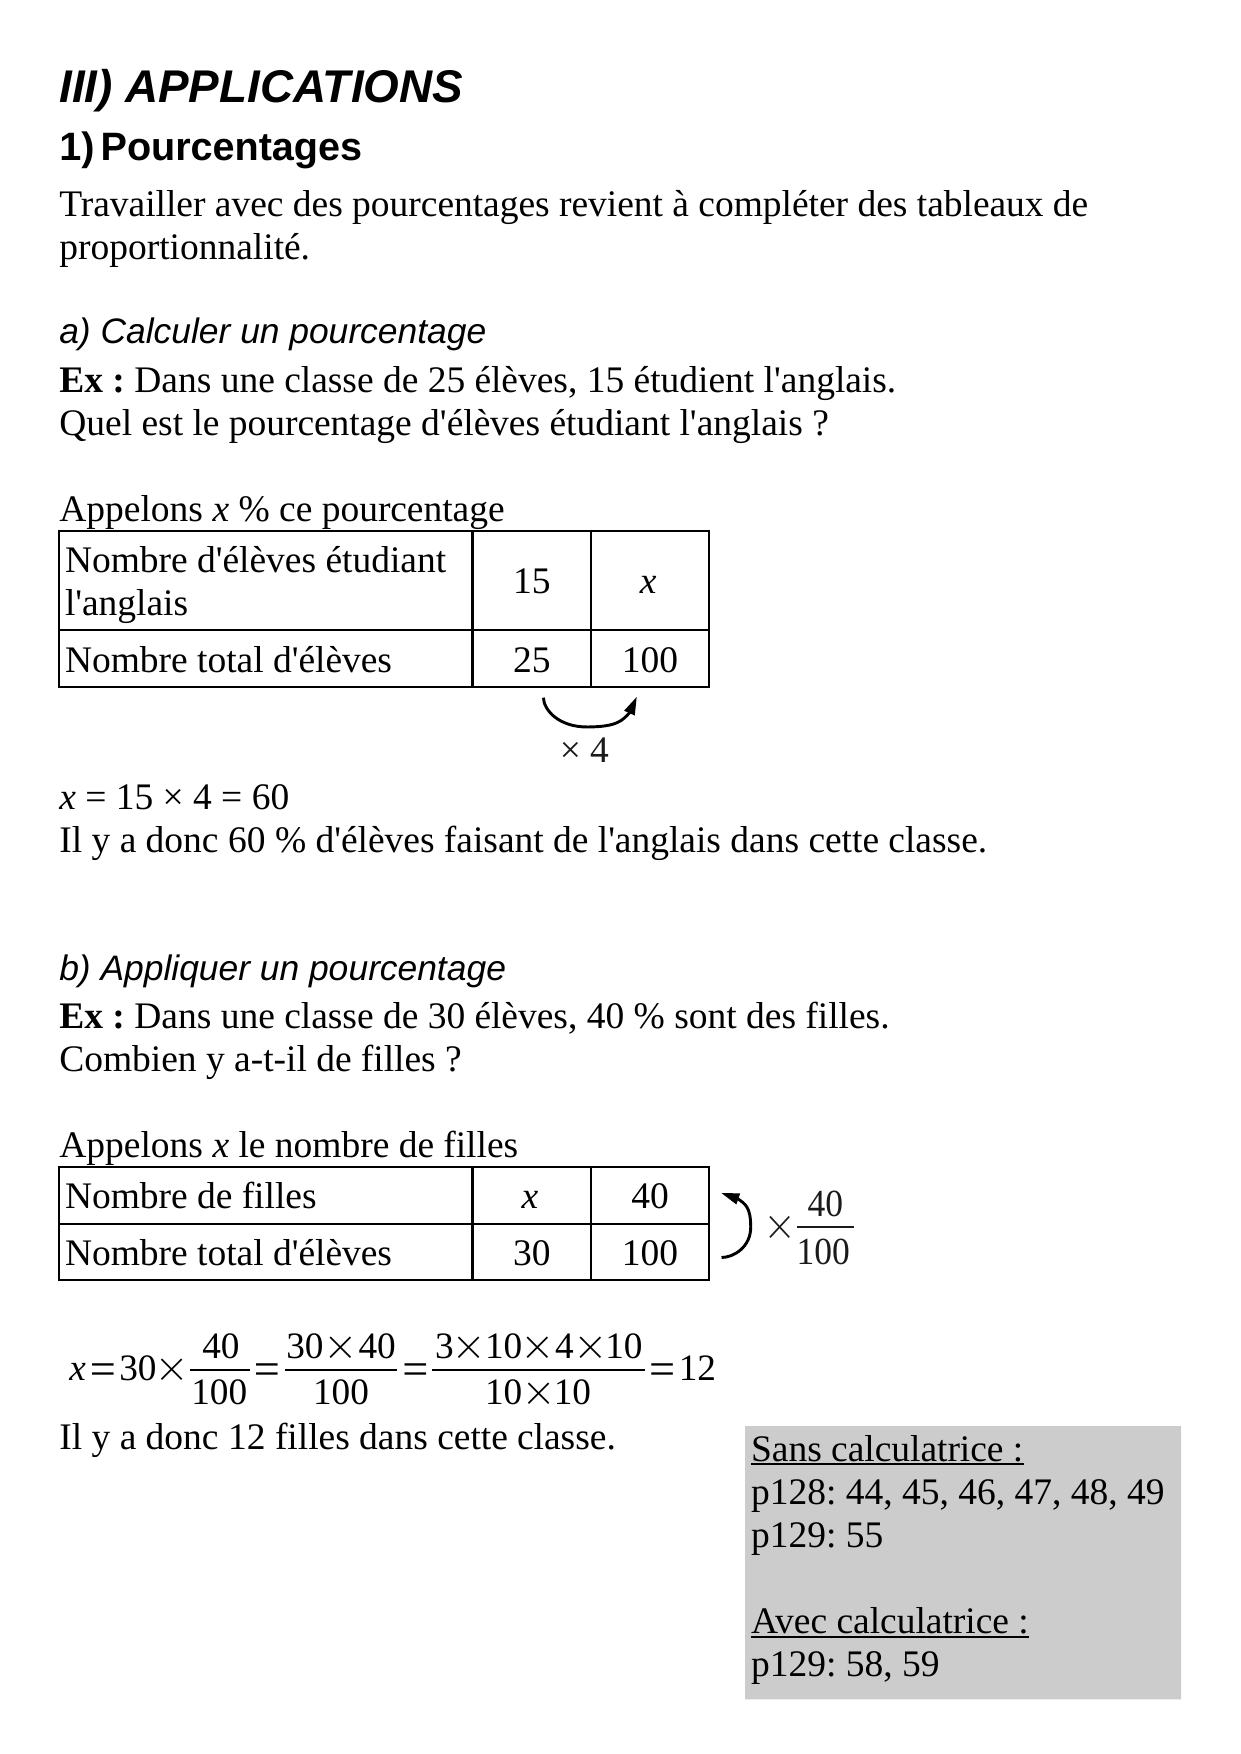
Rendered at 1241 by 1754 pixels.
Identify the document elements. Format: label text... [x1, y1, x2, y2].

table_cell 30 [474, 1225, 590, 1279]
text Travailler avec des pourcentages revient à compléter des tableaux de proportionnalité. [59, 181, 1181, 267]
table_cell 25 [474, 631, 590, 686]
text Quel est le pourcentage d'élèves étudiant l'anglais ? [59, 400, 1181, 443]
table_header x [592, 532, 708, 629]
table_cell Nombre total d'élèves [60, 631, 471, 686]
table_header x [474, 1168, 590, 1223]
list Calculer un pourcentage [59, 310, 1181, 351]
text Il y a donc 60 % d'élèves faisant de l'anglais dans cette classe. [59, 817, 1181, 861]
list Applications [59, 59, 1181, 112]
table_cell Nombre total d'élèves [60, 1225, 471, 1279]
text Appelons x % ce pourcentage [59, 486, 1181, 529]
table_header 40 [592, 1168, 708, 1223]
text Combien y a-t-il de filles ? [59, 1037, 1181, 1080]
table_cell 100 [592, 631, 708, 686]
text Ex : Dans une classe de 30 élèves, 40 % sont des filles. [59, 993, 1181, 1037]
text Ex : Dans une classe de 25 élèves, 15 étudient l'anglais. [59, 357, 1181, 400]
text Appelons x le nombre de filles [59, 1123, 1181, 1166]
table_header [525, 774, 667, 782]
text x = 15 × 4 = 60 [59, 774, 1181, 817]
table_header Nombre d'élèves étudiant l'anglais [60, 532, 471, 629]
list Pourcentages [59, 123, 1181, 169]
table_header 15 [474, 532, 590, 629]
table_cell 100 [592, 1225, 708, 1279]
list Appliquer un pourcentage [59, 947, 1181, 987]
text Il y a donc 12 filles dans cette classe. [59, 1415, 1181, 1458]
table_header Nombre de filles [60, 1168, 471, 1223]
